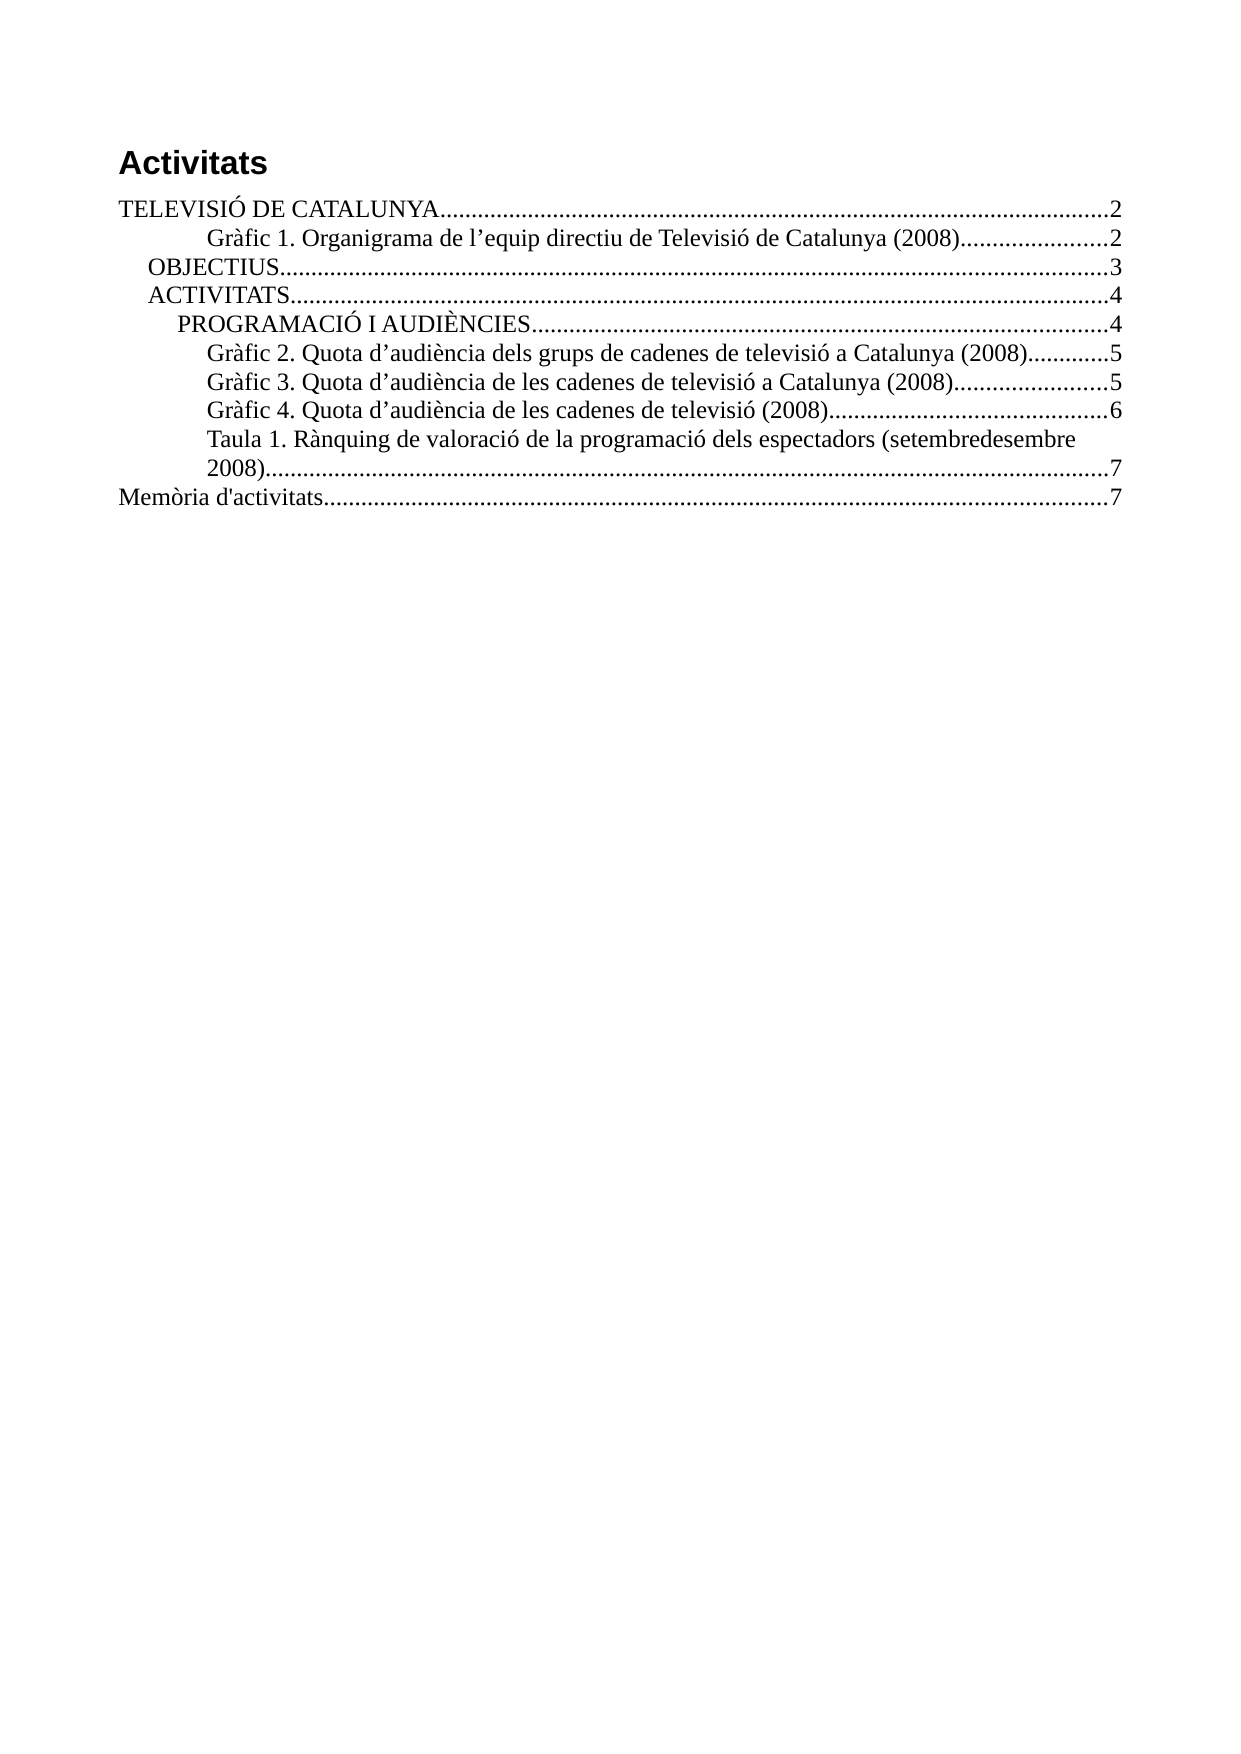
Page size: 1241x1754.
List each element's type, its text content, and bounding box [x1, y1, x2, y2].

text Gràfic 2. Quota d’audiència dels grups de cadenes de televisió a Catalunya (2008) 5 [207, 338, 1122, 367]
text Taula 1. Rànquing de valoració de la programació dels espectadors (setembredesembre 2008) 7 [207, 424, 1122, 482]
text TELEVISIÓ DE CATALUNYA 2 [118, 194, 1122, 223]
text Gràfic 4. Quota d’audiència de les cadenes de televisió (2008) 6 [207, 395, 1122, 424]
text Gràfic 1. Organigrama de l’equip directiu de Televisió de Catalunya (2008) 2 [207, 223, 1122, 252]
text PROGRAMACIÓ I AUDIÈNCIES 4 [177, 309, 1122, 338]
text OBJECTIUS 3 [148, 252, 1122, 280]
subtitle Activitats [118, 143, 1122, 182]
text ACTIVITATS 4 [148, 280, 1122, 309]
text Memòria d'activitats 7 [118, 482, 1122, 510]
text Gràfic 3. Quota d’audiència de les cadenes de televisió a Catalunya (2008) 5 [207, 367, 1122, 395]
